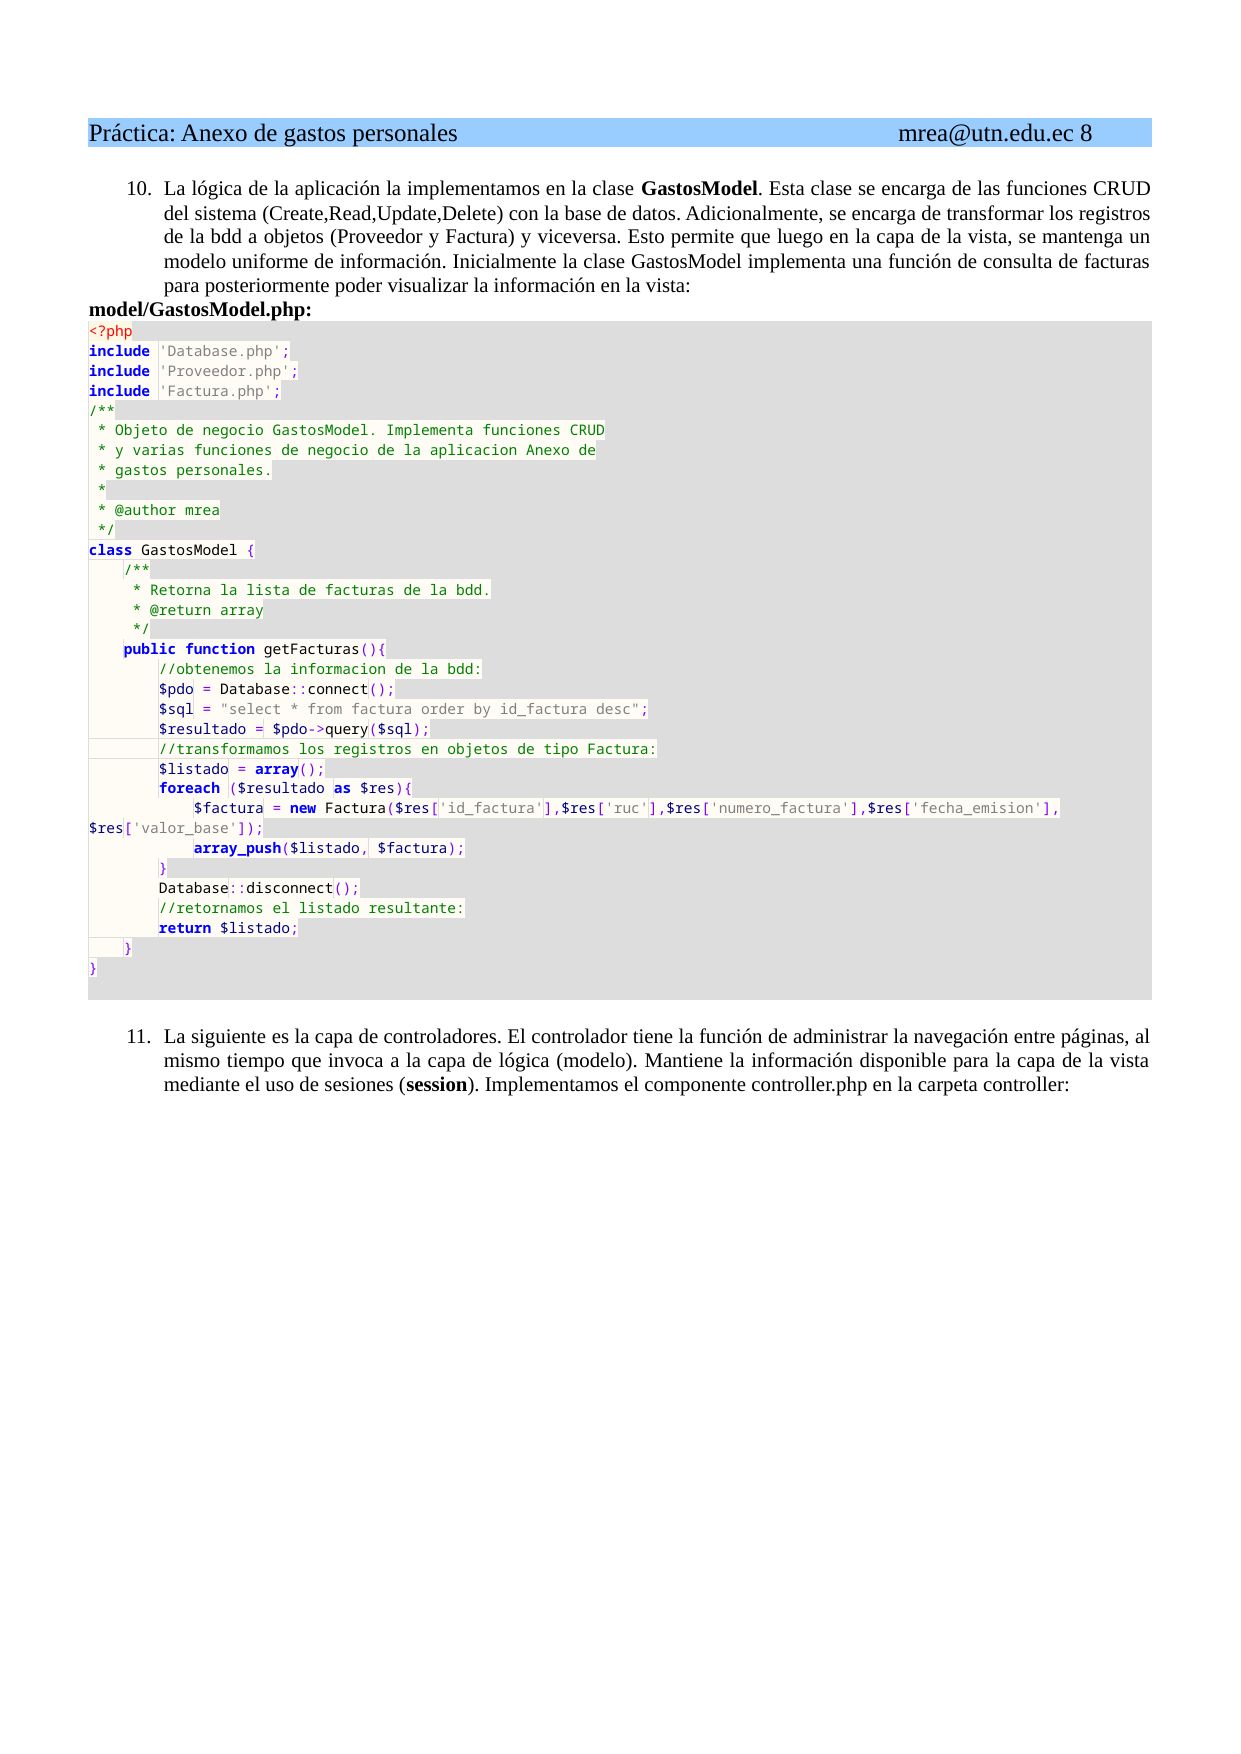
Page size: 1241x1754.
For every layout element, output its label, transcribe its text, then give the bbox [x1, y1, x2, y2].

text /** [88, 400, 1152, 420]
text $resultado = $pdo->query($sql); [88, 719, 1152, 738]
text * y varias funciones de negocio de la aplicacion Anexo de [88, 440, 1152, 460]
text return $listado; [88, 918, 1152, 937]
text <?php [88, 321, 1152, 341]
text * [88, 480, 1152, 500]
text include 'Proveedor.php'; [88, 361, 1152, 380]
text $pdo = Database::connect(); [88, 679, 1152, 699]
list La siguiente es la capa de controladores. El controlador tiene la función de administrar la navegación entre páginas, al mismo tiempo que invoca a la capa de lógica (modelo). Mantiene la información disponible para la capa de la vista mediante el uso de sesiones (session). Implementamos el componente controller.php en la carpeta controller: [126, 1024, 1152, 1096]
text //retornamos el listado resultante: [88, 898, 1152, 918]
text $listado = array(); [88, 758, 1152, 778]
text array_push($listado, $factura); [88, 838, 1152, 858]
text } [88, 937, 1152, 957]
text * @return array [88, 599, 1152, 619]
text Database::disconnect(); [88, 878, 1152, 898]
text include 'Factura.php'; [88, 380, 1152, 400]
text * gastos personales. [88, 460, 1152, 480]
text * @author mrea [88, 500, 1152, 520]
text * Objeto de negocio GastosModel. Implementa funciones CRUD [88, 420, 1152, 440]
text public function getFacturas(){ [88, 639, 1152, 659]
text class GastosModel { [88, 539, 1152, 559]
text $sql = "select * from factura order by id_factura desc"; [88, 699, 1152, 719]
text */ [88, 520, 1152, 539]
text */ [88, 619, 1152, 639]
list La lógica de la aplicación la implementamos en la clase GastosModel. Esta clase se encarga de las funciones CRUD del sistema (Create,Read,Update,Delete) con la base de datos. Adicionalmente, se encarga de transformar los registros de la bdd a objetos (Proveedor y Factura) y viceversa. Esto permite que luego en la capa de la vista, se mantenga un modelo uniforme de información. Inicialmente la clase GastosModel implementa una función de consulta de facturas para posteriormente poder visualizar la información en la vista: [126, 176, 1152, 297]
text /** [88, 559, 1152, 579]
text * Retorna la lista de facturas de la bdd. [88, 579, 1152, 599]
text $factura = new Factura($res['id_factura'],$res['ruc'],$res['numero_factura'],$res['fecha_emision'],$res['valor_base']); [88, 798, 1152, 838]
text foreach ($resultado as $res){ [88, 778, 1152, 798]
text include 'Database.php'; [88, 341, 1152, 361]
text } [88, 858, 1152, 878]
text //obtenemos la informacion de la bdd: [88, 659, 1152, 679]
text //transformamos los registros en objetos de tipo Factura: [88, 738, 1152, 758]
text } [88, 957, 1152, 977]
text model/GastosModel.php: [88, 297, 1152, 321]
